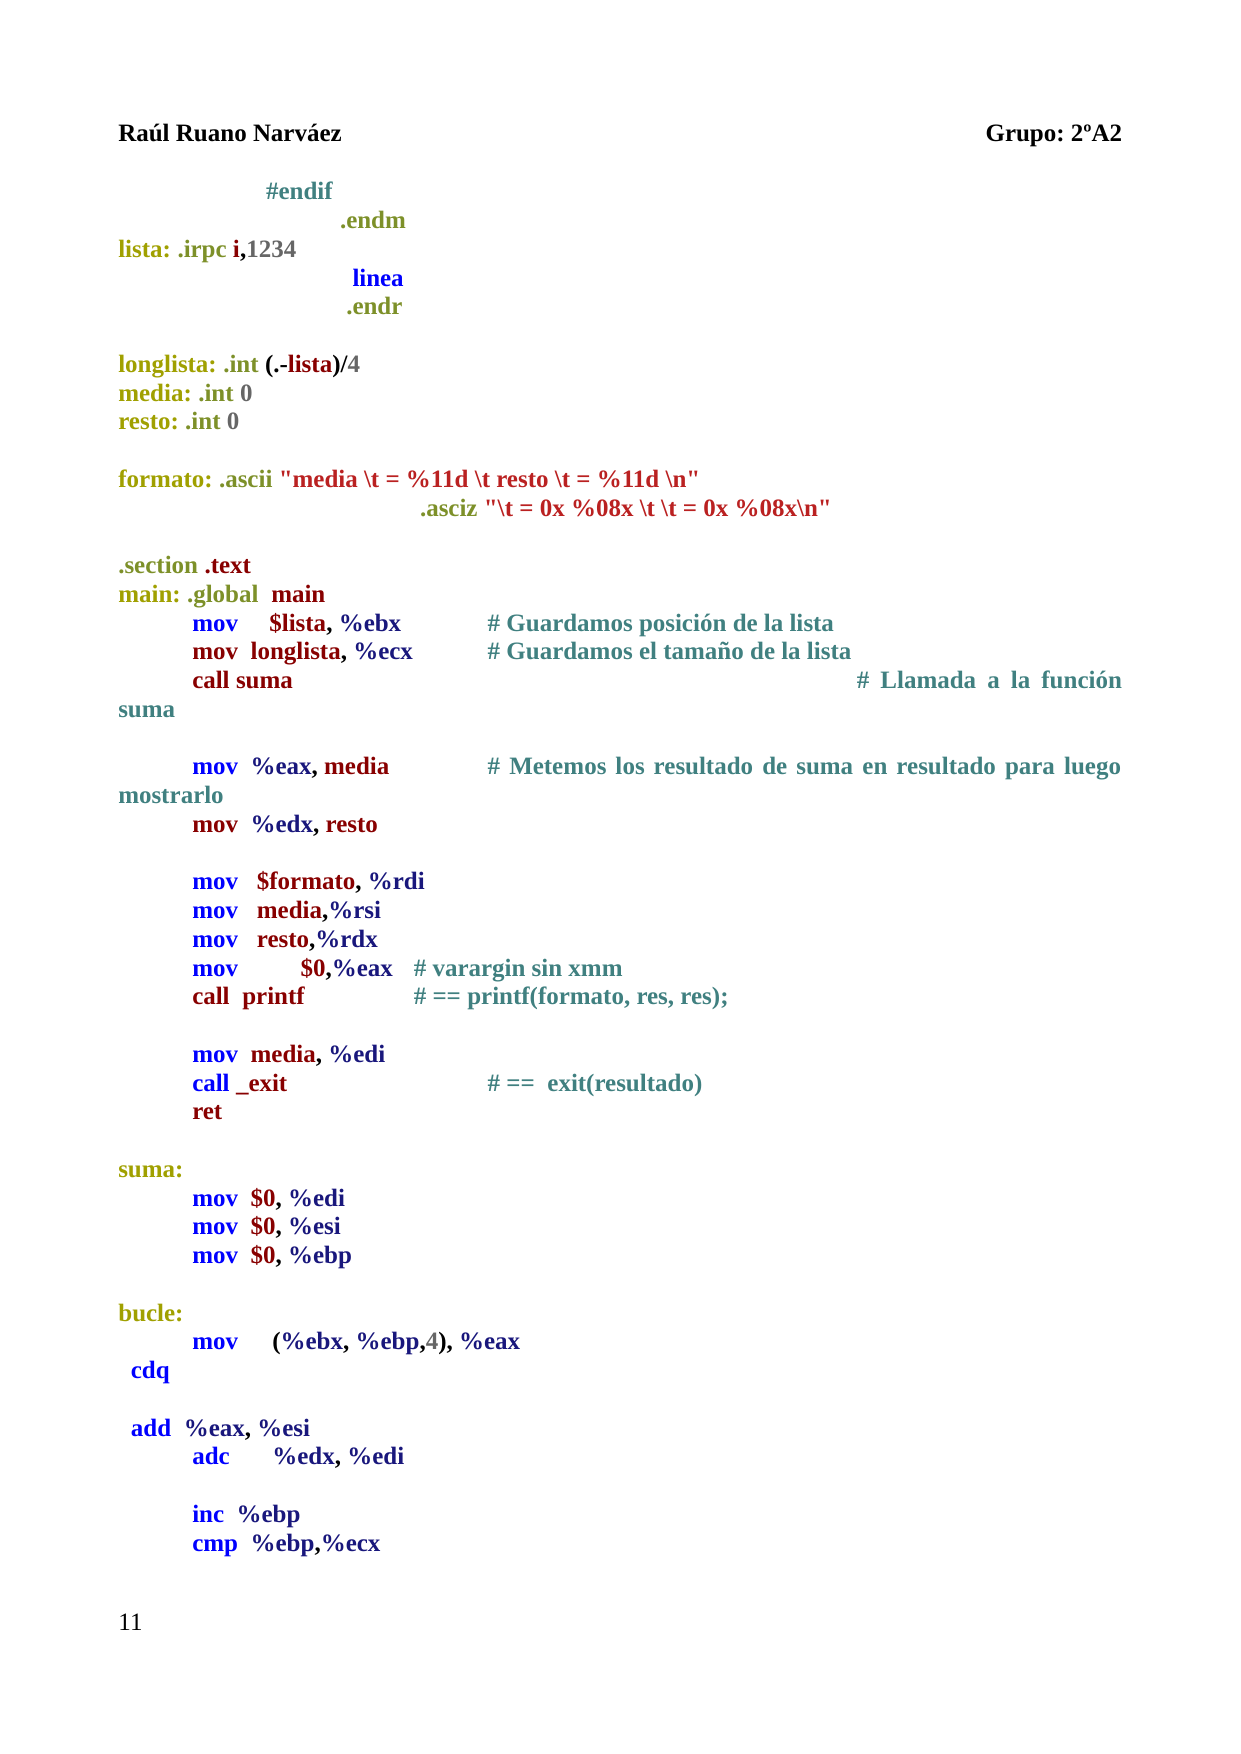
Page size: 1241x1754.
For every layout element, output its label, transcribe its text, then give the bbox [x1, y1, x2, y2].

text call _exit # == exit(resultado) [118, 1068, 1122, 1096]
text .endr [118, 291, 1122, 320]
text mov $0, %esi [118, 1211, 1122, 1240]
text cdq [118, 1355, 1122, 1384]
text mov $0,%eax # varargin sin xmm [118, 953, 1122, 981]
text ret [118, 1096, 1122, 1125]
text bucle: [118, 1298, 1122, 1326]
text mov (%ebx, %ebp,4), %eax [118, 1326, 1122, 1355]
text resto: .int 0 [118, 406, 1122, 435]
text .section .text [118, 550, 1122, 579]
text linea [118, 263, 1122, 291]
text mov media,%rsi [118, 895, 1122, 924]
text media: .int 0 [118, 378, 1122, 406]
text mov $formato, %rdi [118, 866, 1122, 895]
text inc %ebp [118, 1499, 1122, 1528]
text .asciz "\t = 0x %08x \t \t = 0x %08x\n" [118, 493, 1122, 521]
text call printf # == printf(formato, res, res); [118, 981, 1122, 1010]
text mov $0, %edi [118, 1183, 1122, 1211]
text lista: .irpc i,1234 [118, 234, 1122, 263]
text #endif [118, 176, 1122, 205]
text mov %eax, media # Metemos los resultado de suma en resultado para luego mostrarlo [118, 751, 1122, 809]
text call suma # Llamada a la función suma [118, 665, 1122, 723]
text main: .global main [118, 579, 1122, 608]
text mov media, %edi [118, 1039, 1122, 1068]
text .endm [118, 205, 1122, 234]
text longlista: .int (.-lista)/4 [118, 349, 1122, 378]
text mov resto,%rdx [118, 924, 1122, 953]
text mov %edx, resto [118, 809, 1122, 838]
text mov $lista, %ebx # Guardamos posición de la lista [118, 608, 1122, 636]
text add %eax, %esi [118, 1413, 1122, 1441]
text formato: .ascii "media \t = %11d \t resto \t = %11d \n" [118, 464, 1122, 493]
text cmp %ebp,%ecx [118, 1528, 1122, 1556]
text mov $0, %ebp [118, 1240, 1122, 1269]
text adc %edx, %edi [118, 1441, 1122, 1470]
text mov longlista, %ecx # Guardamos el tamaño de la lista [118, 636, 1122, 665]
text suma: [118, 1154, 1122, 1183]
